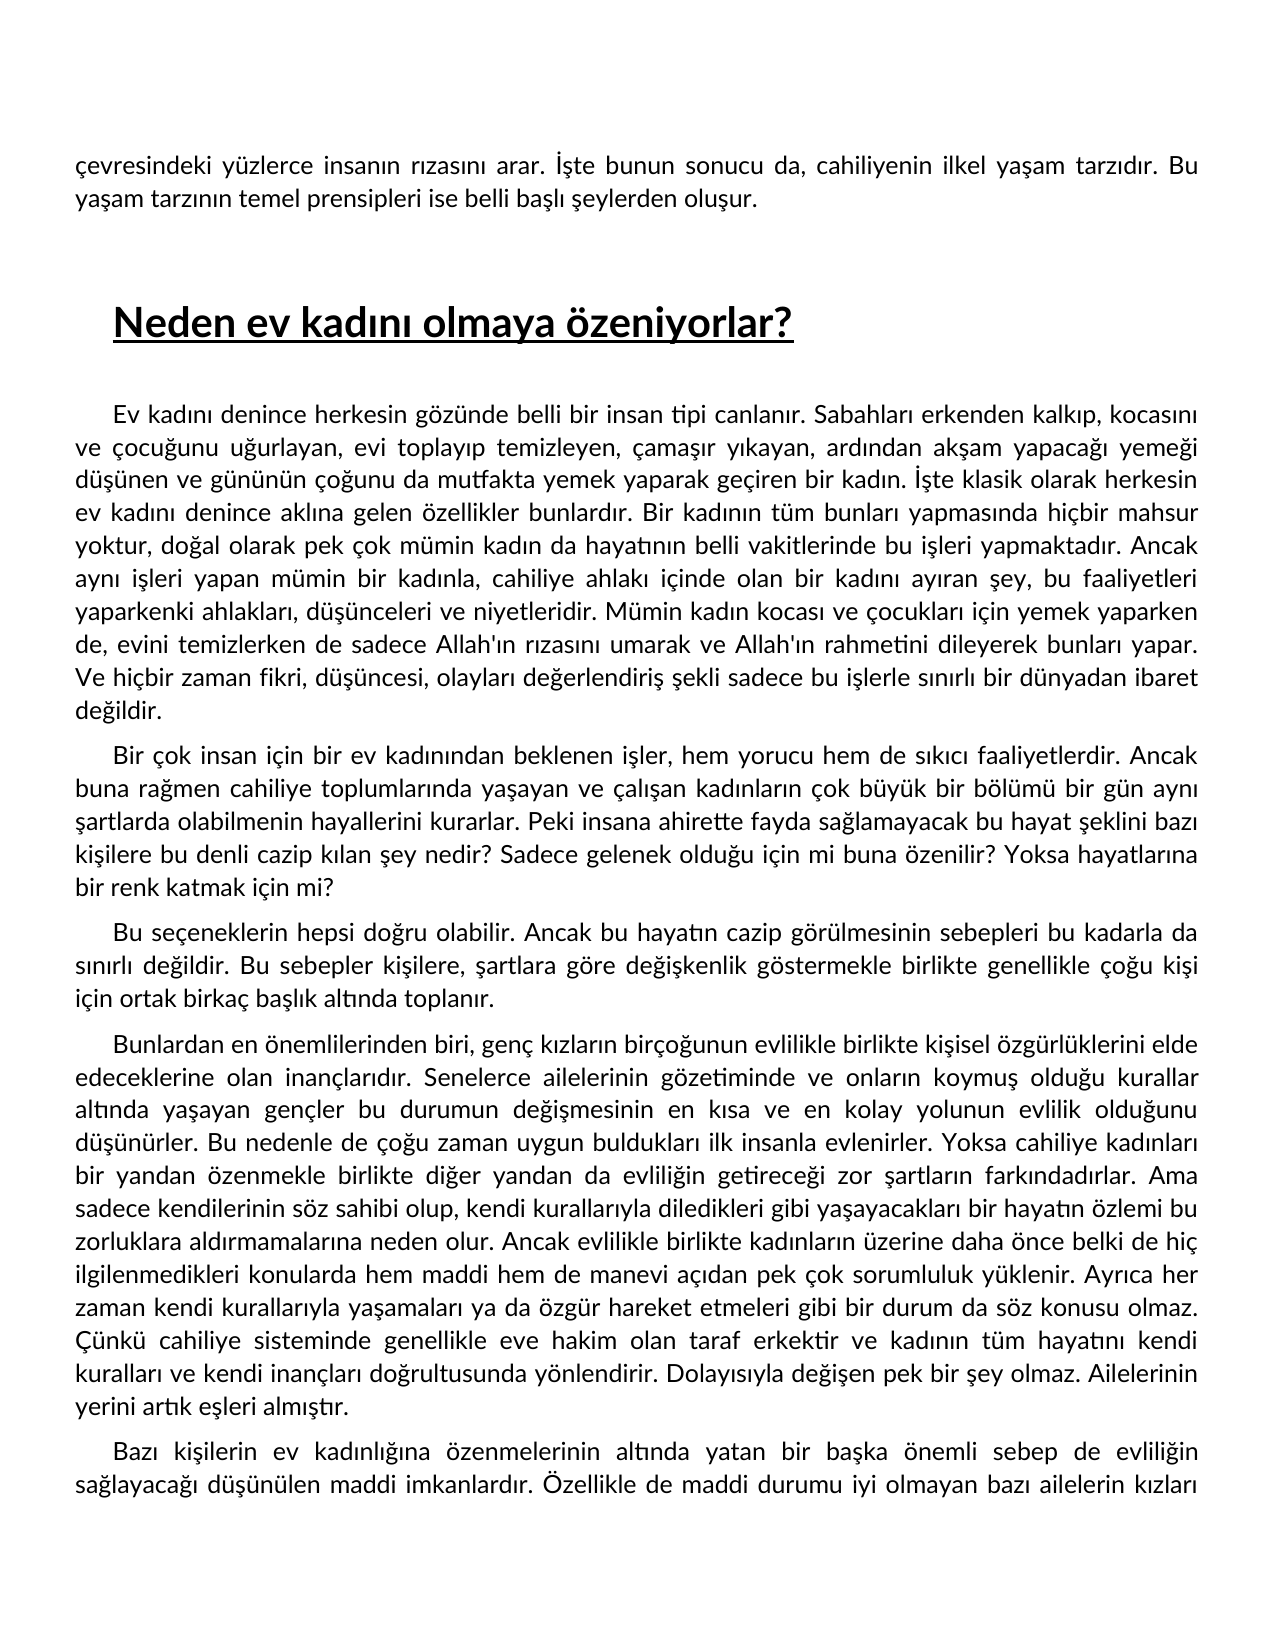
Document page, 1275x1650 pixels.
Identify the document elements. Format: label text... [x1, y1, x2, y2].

text çevresindeki yüzlerce insanın rızasını arar. İşte bunun sonucu da, cahiliyenin ilkel yaşam tarzıdır. Bu yaşam tarzının temel prensipleri ise belli başlı şeylerden oluşur. [75, 150, 1200, 213]
text Bu seçeneklerin hepsi doğru olabilir. Ancak bu hayatın cazip görülmesinin sebepleri bu kadarla da sınırlı değildir. Bu sebepler kişilere, şartlara göre değişkenlik göstermekle birlikte genellikle çoğu kişi için ortak birkaç başlık altında toplanır. [75, 917, 1200, 1013]
text Bunlardan en önemlilerinden biri, genç kızların birçoğunun evlilikle birlikte kişisel özgürlüklerini elde edeceklerine olan inançlarıdır. Senelerce ailelerinin gözetiminde ve onların koymuş olduğu kurallar altında yaşayan gençler bu durumun değişmesinin en kısa ve en kolay yolunun evlilik olduğunu düşünürler. Bu nedenle de çoğu zaman uygun buldukları ilk insanla evlenirler. Yoksa cahiliye kadınları bir yandan özenmekle birlikte diğer yandan da evliliğin getireceği zor şartların farkındadırlar. Ama sadece kendilerinin söz sahibi olup, kendi kurallarıyla diledikleri gibi yaşayacakları bir hayatın özlemi bu zorluklara aldırmamalarına neden olur. Ancak evlilikle birlikte kadınların üzerine daha önce belki de hiç ilgilenmedikleri konularda hem maddi hem de manevi açıdan pek çok sorumluluk yüklenir. Ayrıca her zaman kendi kurallarıyla yaşamaları ya da özgür hareket etmeleri gibi bir durum da söz konusu olmaz. Çünkü cahiliye sisteminde genellikle eve hakim olan taraf erkektir ve kadının tüm hayatını kendi kuralları ve kendi inançları doğrultusunda yönlendirir. Dolayısıyla değişen pek bir şey olmaz. Ailelerinin yerini artık eşleri almıştır. [75, 1028, 1200, 1420]
subtitle Neden ev kadını olmaya özeniyorlar? [112, 297, 1200, 347]
text Ev kadını denince herkesin gözünde belli bir insan tipi canlanır. Sabahları erkenden kalkıp, kocasını ve çocuğunu uğurlayan, evi toplayıp temizleyen, çamaşır yıkayan, ardından akşam yapacağı yemeği düşünen ve gününün çoğunu da mutfakta yemek yaparak geçiren bir kadın. İşte klasik olarak herkesin ev kadını denince aklına gelen özellikler bunlardır. Bir kadının tüm bunları yapmasında hiçbir mahsur yoktur, doğal olarak pek çok mümin kadın da hayatının belli vakitlerinde bu işleri yapmaktadır. Ancak aynı işleri yapan mümin bir kadınla, cahiliye ahlakı içinde olan bir kadını ayıran şey, bu faaliyetleri yaparkenki ahlakları, düşünceleri ve niyetleridir. Mümin kadın kocası ve çocukları için yemek yaparken de, evini temizlerken de sadece Allah'ın rızasını umarak ve Allah'ın rahmetini dileyerek bunları yapar. Ve hiçbir zaman fikri, düşüncesi, olayları değerlendiriş şekli sadece bu işlerle sınırlı bir dünyadan ibaret değildir. [75, 398, 1200, 724]
text Bir çok insan için bir ev kadınından beklenen işler, hem yorucu hem de sıkıcı faaliyetlerdir. Ancak buna rağmen cahiliye toplumlarında yaşayan ve çalışan kadınların çok büyük bir bölümü bir gün aynı şartlarda olabilmenin hayallerini kurarlar. Peki insana ahirette fayda sağlamayacak bu hayat şeklini bazı kişilere bu denli cazip kılan şey nedir? Sadece gelenek olduğu için mi buna özenilir? Yoksa hayatlarına bir renk katmak için mi? [75, 740, 1200, 902]
text Bazı kişilerin ev kadınlığına özenmelerinin altında yatan bir başka önemli sebep de evliliğin sağlayacağı düşünülen maddi imkanlardır. Özellikle de maddi durumu iyi olmayan bazı ailelerin kızları [75, 1436, 1200, 1499]
